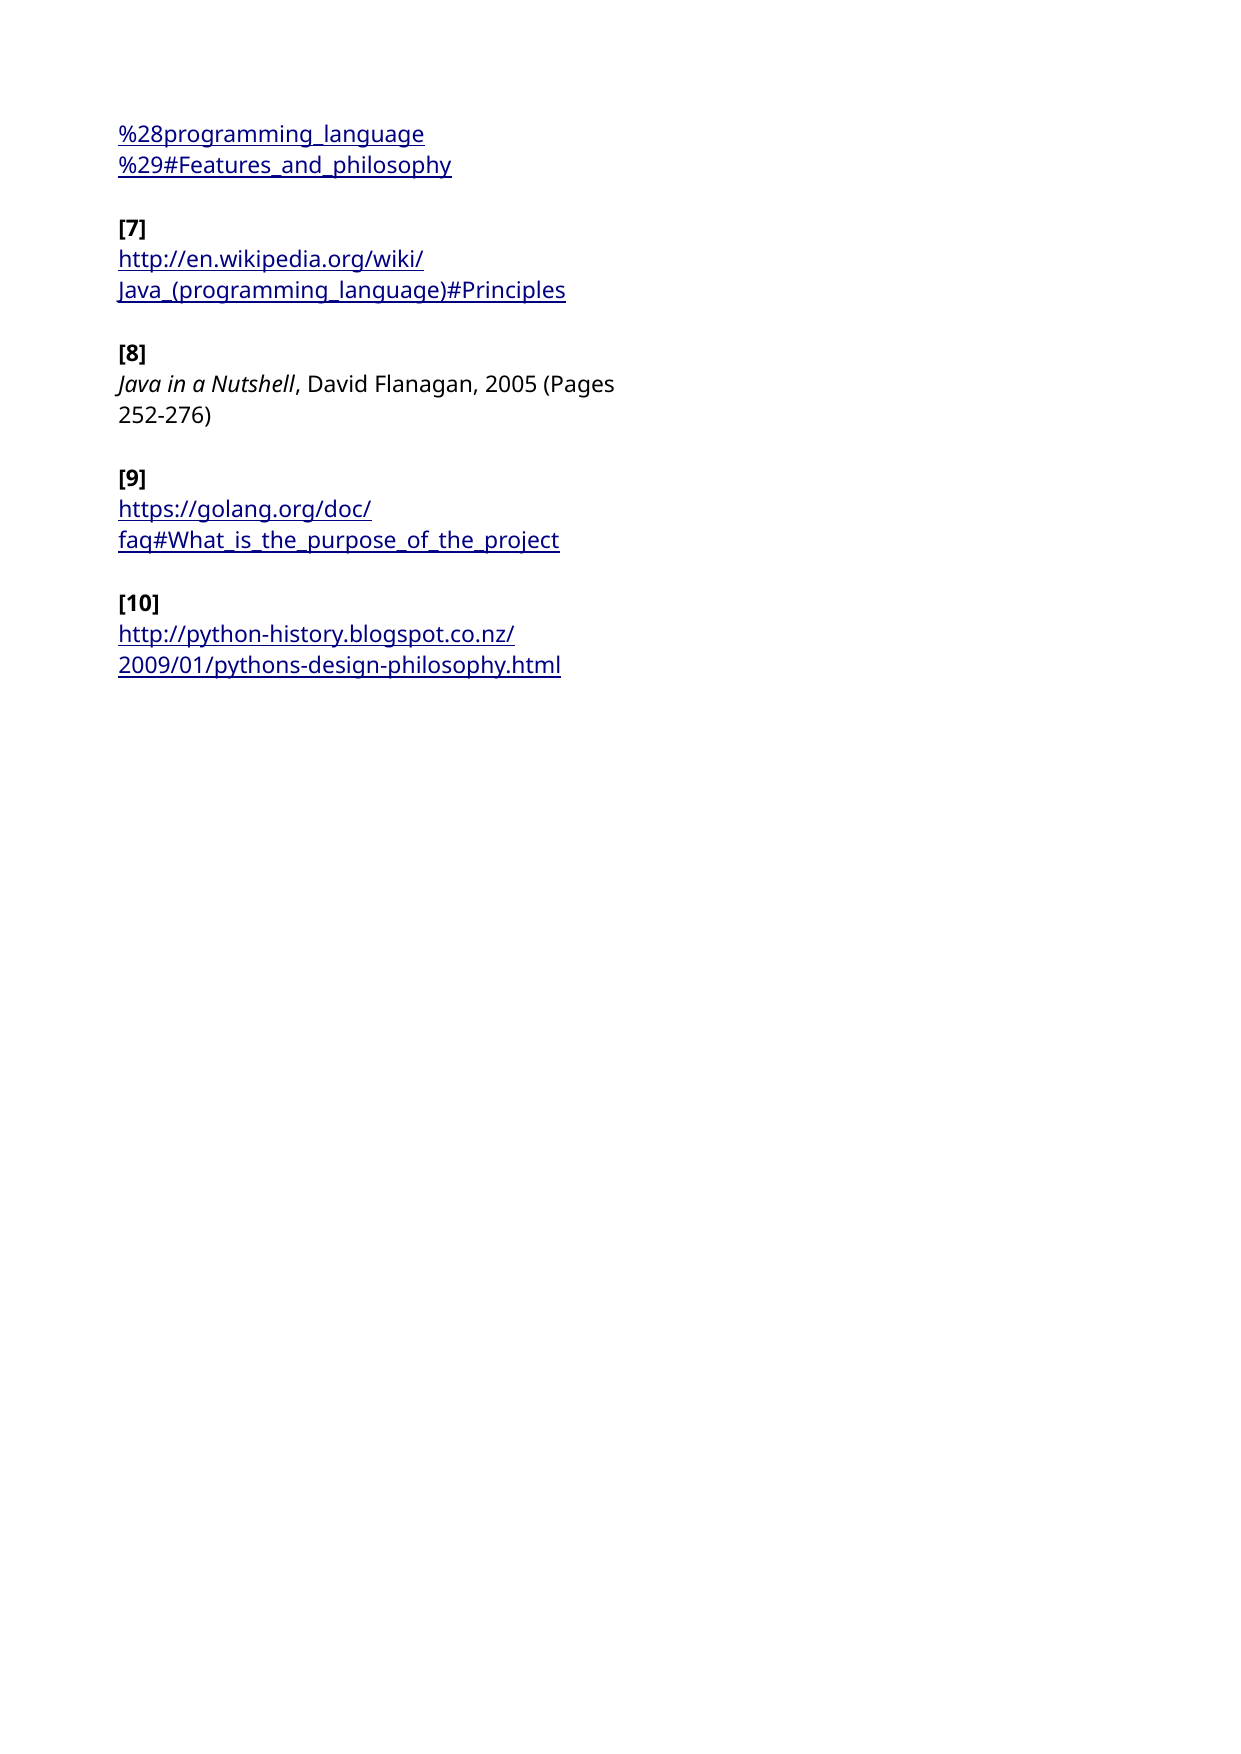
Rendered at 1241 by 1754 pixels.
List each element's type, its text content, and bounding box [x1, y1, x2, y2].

text [8] [118, 337, 620, 368]
text [10] [118, 587, 620, 618]
text %28programming_language%29#Features_and_philosophy [118, 118, 620, 181]
text https://golang.org/doc/faq#What_is_the_purpose_of_the_project [118, 493, 620, 556]
text [7] [118, 212, 620, 243]
text http://en.wikipedia.org/wiki/Java_(programming_language)#Principles [118, 243, 620, 306]
text Java in a Nutshell, David Flanagan, 2005 (Pages 252-276) [118, 368, 620, 431]
text http://python-history.blogspot.co.nz/2009/01/pythons-design-philosophy.html [118, 618, 620, 681]
text [9] [118, 462, 620, 493]
